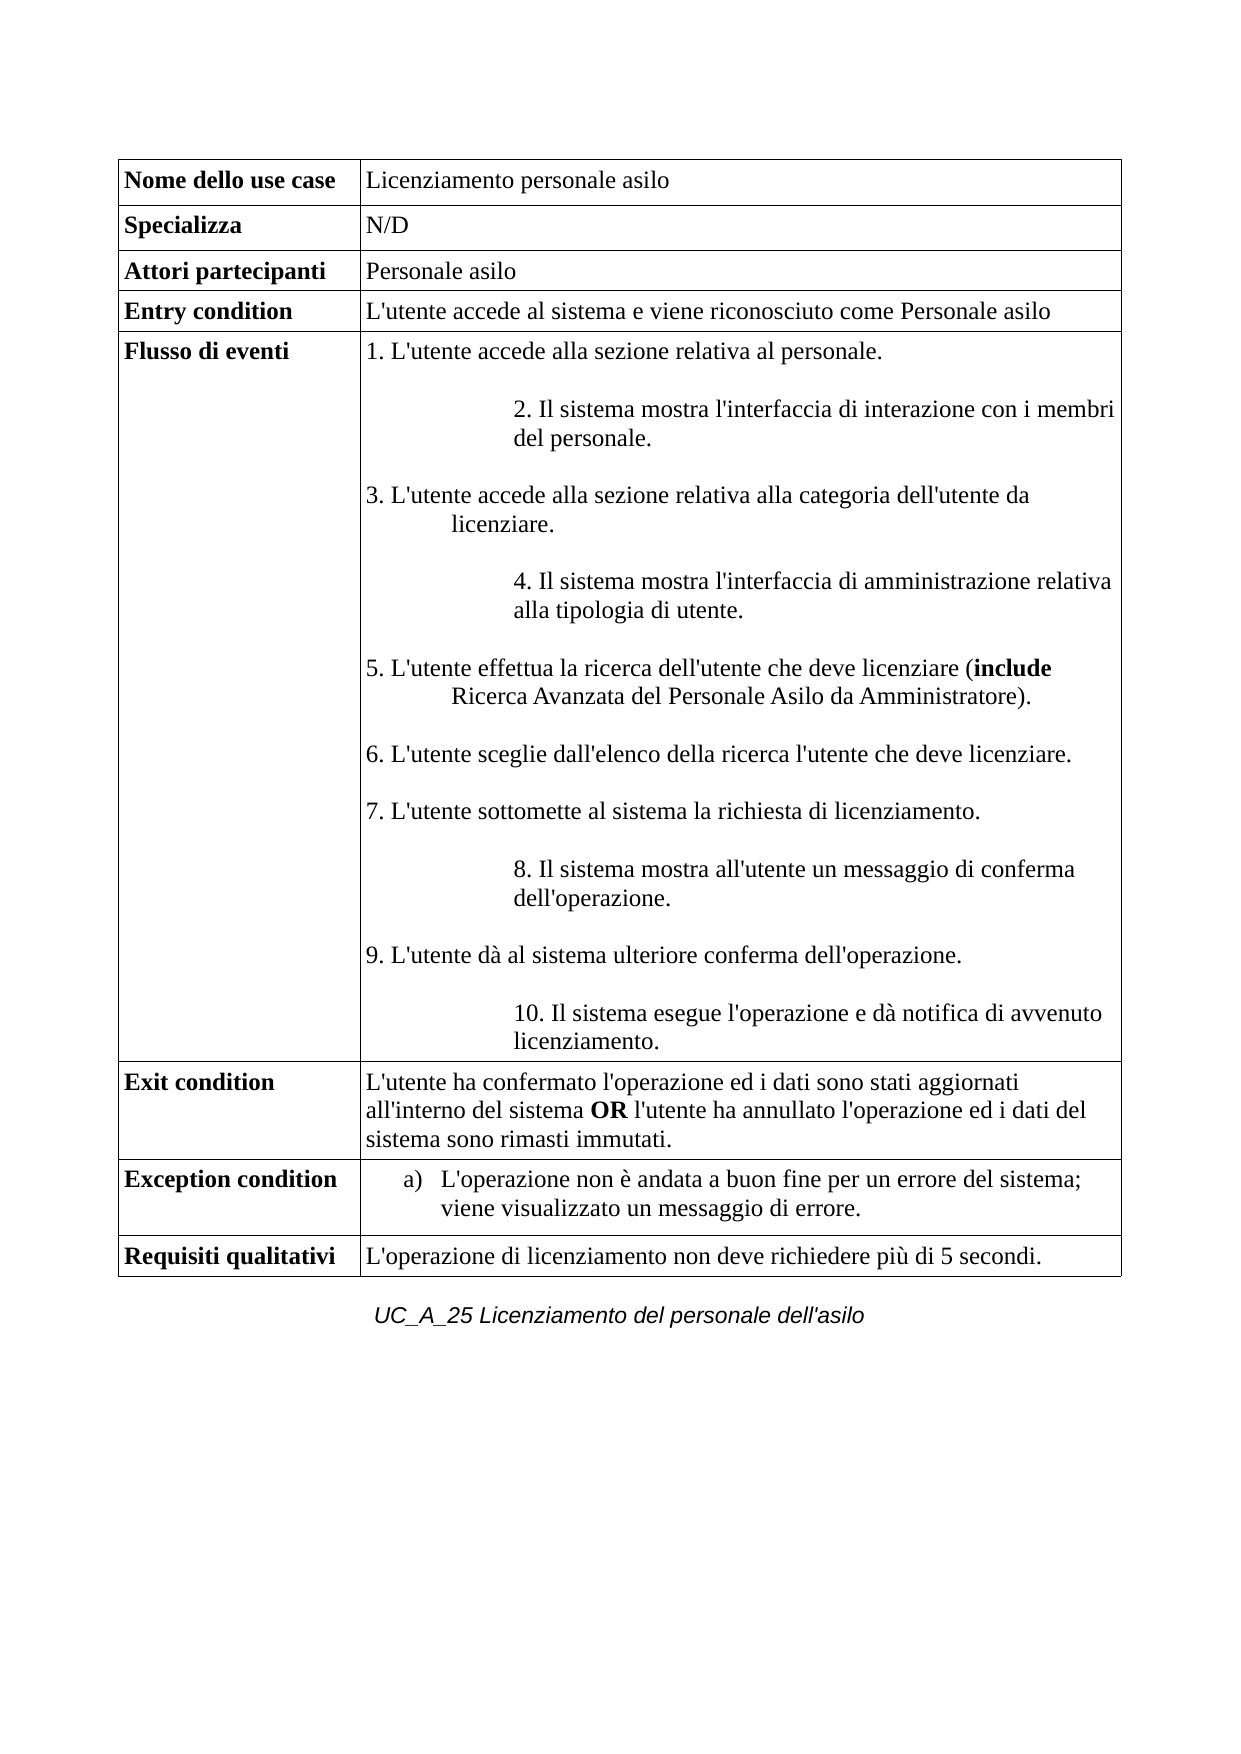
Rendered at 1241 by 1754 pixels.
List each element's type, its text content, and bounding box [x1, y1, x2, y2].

table_cell Attori partecipanti [119, 251, 360, 290]
table_cell Personale asilo [361, 251, 1121, 290]
table_cell L'operazione di licenziamento non deve richiedere più di 5 secondi. [361, 1236, 1121, 1276]
table_cell Flusso di eventi [119, 332, 360, 1061]
table_cell Requisiti qualitativi [119, 1236, 360, 1276]
table_header Nome dello use case [119, 160, 360, 205]
table_cell L'utente accede alla sezione relativa al personale. Il sistema mostra l'interfaccia di interazione con i membri del personale. L'utente accede alla sezione relativa alla categoria dell'utente da licenziare. Il sistema mostra l'interfaccia di amministrazione relativa alla tipologia di utente. L'utente effettua la ricerca dell'utente che deve licenziare (include Ricerca Avanzata del Personale Asilo da Amministratore). L'utente sceglie dall'elenco della ricerca l'utente che deve licenziare. L'utente sottomette al sistema la richiesta di licenziamento. Il sistema mostra all'utente un messaggio di conferma dell'operazione. L'utente dà al sistema ulteriore conferma dell'operazione. Il sistema esegue l'operazione e dà notifica di avvenuto licenziamento. [361, 332, 1121, 1061]
table_header Licenziamento personale asilo [361, 160, 1121, 205]
text UC_A_25 Licenziamento del personale dell'asilo [118, 1302, 1122, 1328]
table_cell Exit condition [119, 1062, 360, 1159]
table_cell Exception condition [119, 1160, 360, 1235]
table_cell Specializza [119, 206, 360, 250]
table_cell L'utente accede al sistema e viene riconosciuto come Personale asilo [361, 291, 1121, 331]
table_cell Entry condition [119, 291, 360, 331]
table_cell L'utente ha confermato l'operazione ed i dati sono stati aggiornati all'interno del sistema OR l'utente ha annullato l'operazione ed i dati del sistema sono rimasti immutati. [361, 1062, 1121, 1159]
table_cell L'operazione non è andata a buon fine per un errore del sistema; viene visualizzato un messaggio di errore. [361, 1160, 1121, 1235]
table_cell N/D [361, 206, 1121, 250]
